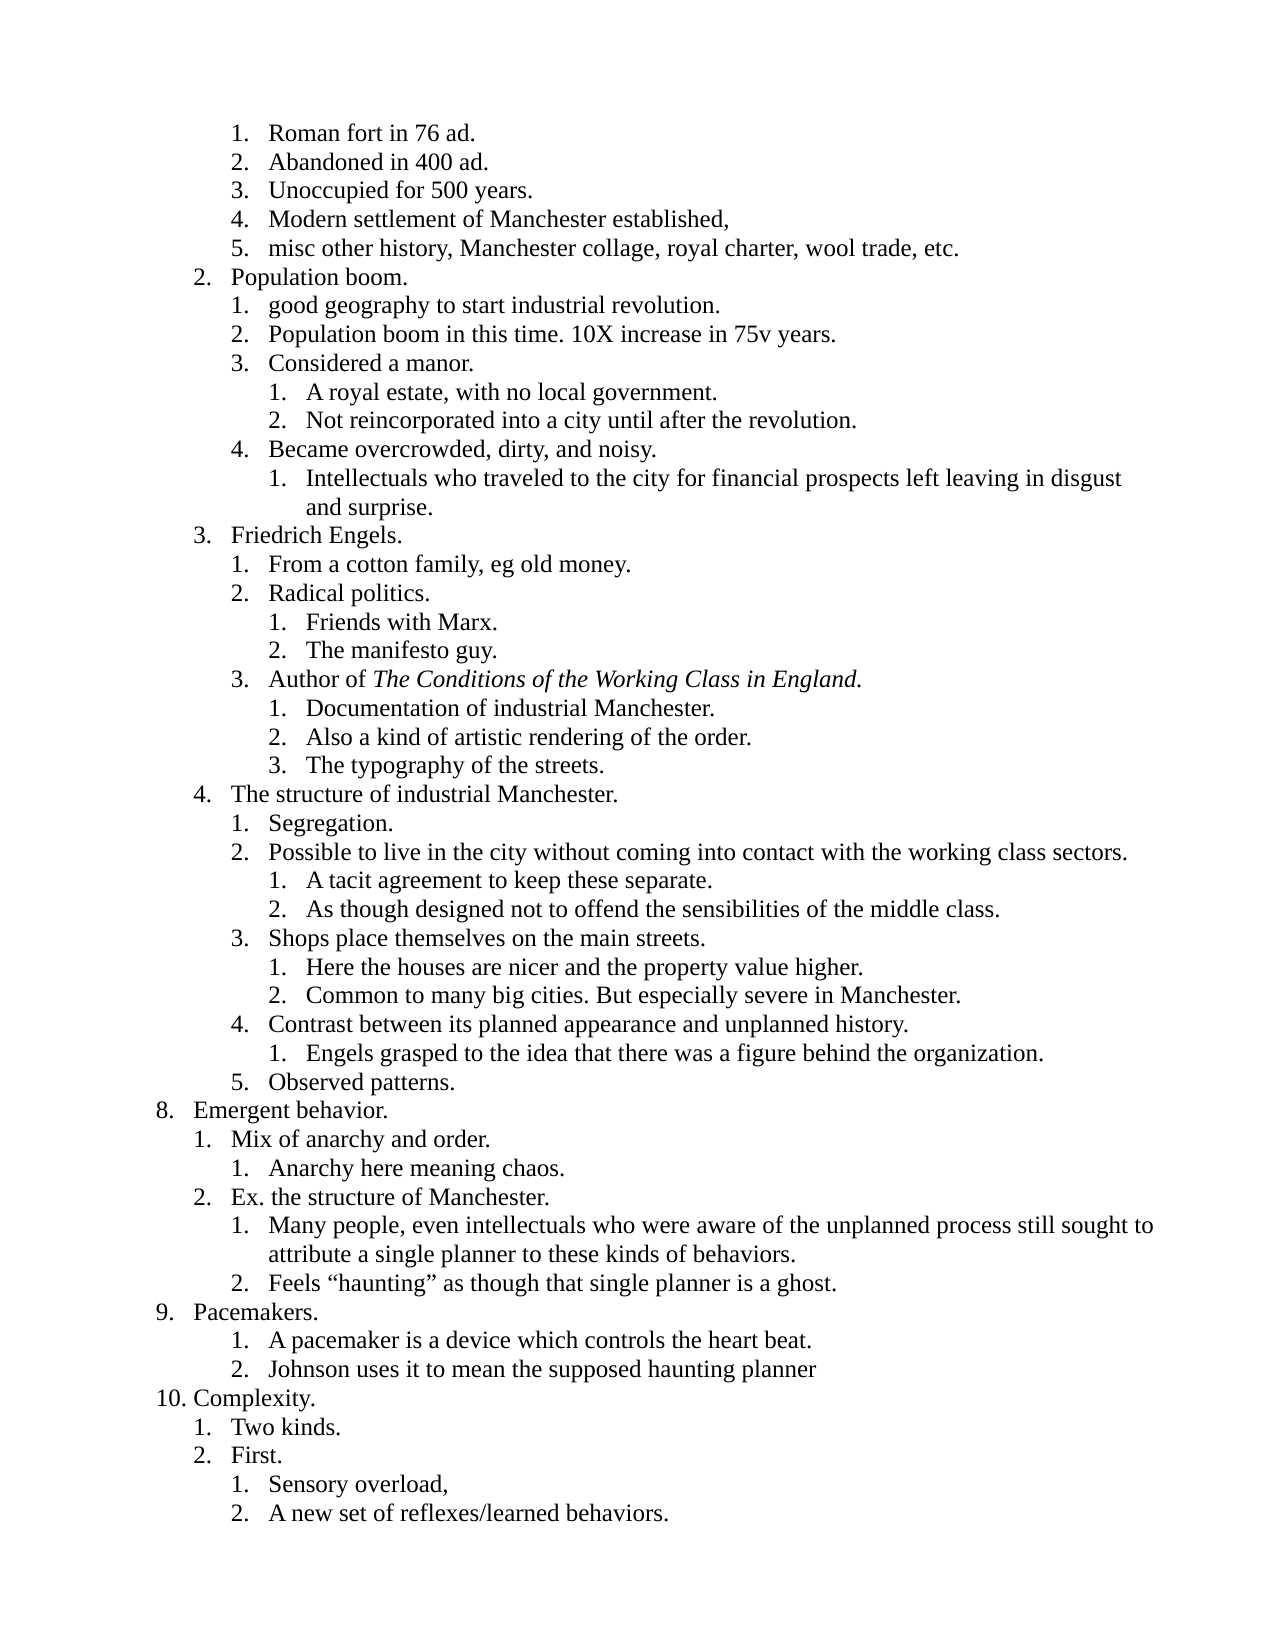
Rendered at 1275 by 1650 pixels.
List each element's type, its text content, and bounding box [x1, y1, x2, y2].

list A pacemaker is a device which controls the heart beat. [231, 1326, 1157, 1354]
list Shops place themselves on the main streets. [231, 923, 1157, 952]
list Ex. the structure of Manchester. [193, 1182, 1157, 1211]
list Contrast between its planned appearance and unplanned history. [231, 1009, 1157, 1038]
list Sensory overload, [231, 1469, 1157, 1498]
list Unoccupied for 500 years. [231, 176, 1157, 204]
list Roman fort in 76 ad. [231, 118, 1157, 147]
list Became overcrowded, dirty, and noisy. [231, 434, 1157, 463]
list Possible to live in the city without coming into contact with the working class sectors. [231, 837, 1157, 866]
list Observed patterns. [231, 1067, 1157, 1096]
list Intellectuals who traveled to the city for financial prospects left leaving in disgust and surprise. [268, 463, 1157, 521]
list As though designed not to offend the sensibilities of the middle class. [268, 894, 1157, 923]
list Feels “haunting” as though that single planner is a ghost. [231, 1268, 1157, 1297]
list good geography to start industrial revolution. [231, 291, 1157, 319]
list The structure of industrial Manchester. [193, 779, 1157, 808]
list Population boom. [193, 262, 1157, 291]
list Considered a manor. [231, 348, 1157, 377]
list Friedrich Engels. [193, 521, 1157, 549]
list Population boom in this time. 10X increase in 75v years. [231, 319, 1157, 348]
list Johnson uses it to mean the supposed haunting planner [231, 1354, 1157, 1383]
list Mix of anarchy and order. [193, 1124, 1157, 1153]
list Common to many big cities. But especially severe in Manchester. [268, 981, 1157, 1009]
list First. [193, 1441, 1157, 1469]
list Documentation of industrial Manchester. [268, 693, 1157, 722]
list A royal estate, with no local government. [268, 377, 1157, 406]
list Also a kind of artistic rendering of the order. [268, 722, 1157, 751]
list From a cotton family, eg old money. [231, 549, 1157, 578]
list misc other history, Manchester collage, royal charter, wool trade, etc. [231, 233, 1157, 262]
list Segregation. [231, 808, 1157, 837]
list Engels grasped to the idea that there was a figure behind the organization. [268, 1038, 1157, 1067]
list Abandoned in 400 ad. [231, 147, 1157, 176]
list The typography of the streets. [268, 751, 1157, 779]
list Radical politics. [231, 578, 1157, 607]
list The manifesto guy. [268, 636, 1157, 664]
list Friends with Marx. [268, 607, 1157, 636]
list Modern settlement of Manchester established, [231, 204, 1157, 233]
list A new set of reflexes/learned behaviors. [231, 1498, 1157, 1527]
list Many people, even intellectuals who were aware of the unplanned process still sought to attribute a single planner to these kinds of behaviors. [231, 1211, 1157, 1268]
list Author of The Conditions of the Working Class in England. [231, 664, 1157, 693]
list A tacit agreement to keep these separate. [268, 866, 1157, 894]
list Here the houses are nicer and the property value higher. [268, 952, 1157, 981]
list Anarchy here meaning chaos. [231, 1153, 1157, 1182]
list Two kinds. [193, 1412, 1157, 1441]
list Pacemakers. [156, 1297, 1157, 1326]
list Complexity. [156, 1383, 1157, 1412]
list Not reincorporated into a city until after the revolution. [268, 406, 1157, 434]
list Emergent behavior. [156, 1096, 1157, 1124]
